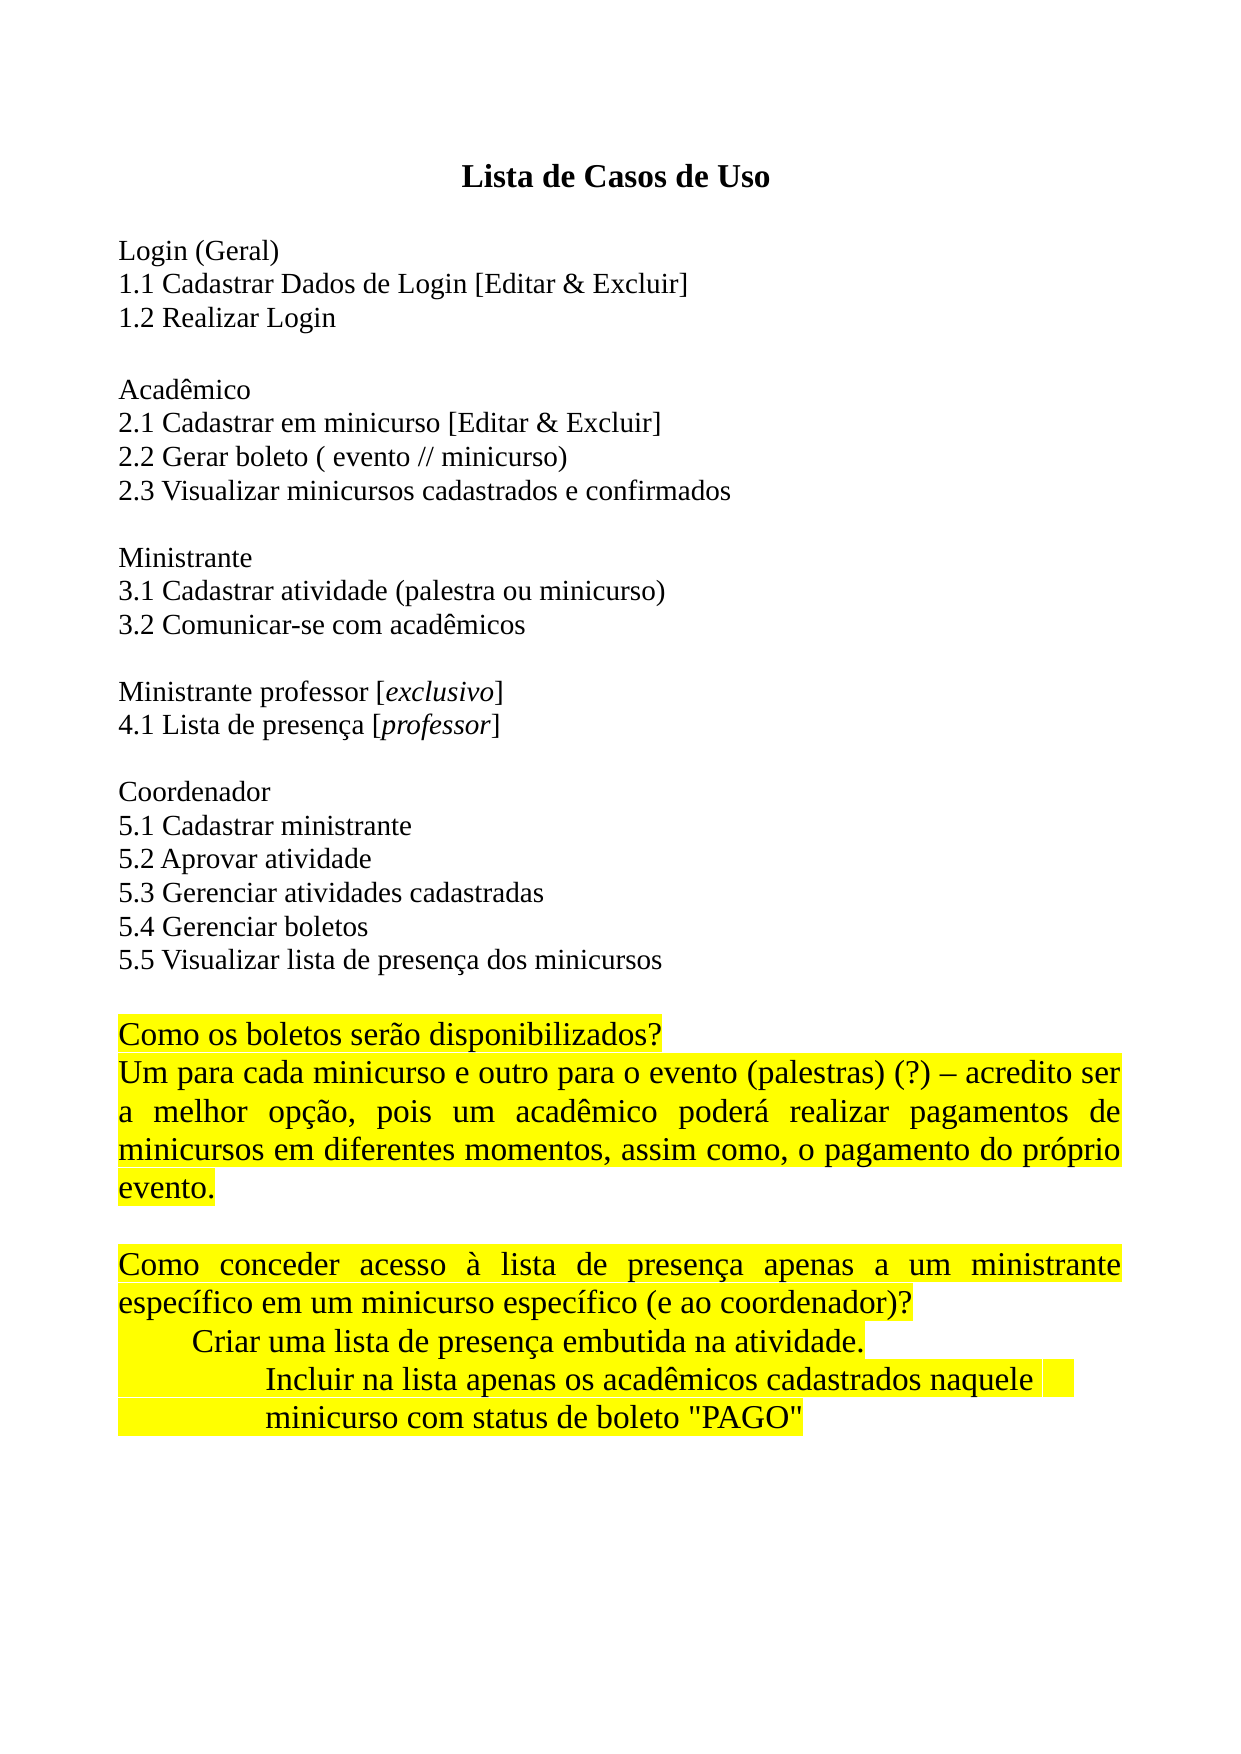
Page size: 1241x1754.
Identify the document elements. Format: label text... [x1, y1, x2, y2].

text Como os boletos serão disponibilizados? [118, 1014, 1122, 1052]
text 1.2 Realizar Login [118, 300, 1122, 334]
text Acadêmico [118, 372, 1122, 406]
text 5.2 Aprovar atividade [118, 842, 1122, 875]
text Criar uma lista de presença embutida na atividade. [118, 1321, 1122, 1359]
text 1.1 Cadastrar Dados de Login [Editar & Excluir] [118, 267, 1122, 300]
text Lista de Casos de Uso [118, 156, 1122, 195]
text Coordenador [118, 774, 1122, 808]
text 5.5 Visualizar lista de presença dos minicursos [118, 942, 1122, 976]
text Um para cada minicurso e outro para o evento (palestras) (?) – acredito ser a melhor opção, pois um acadêmico poderá realizar pagamentos de minicursos em diferentes momentos, assim como, o pagamento do próprio evento. [118, 1052, 1122, 1206]
text 3.1 Cadastrar atividade (palestra ou minicurso) [118, 573, 1122, 607]
text 5.4 Gerenciar boletos [118, 909, 1122, 942]
text Ministrante professor [exclusivo] [118, 674, 1122, 707]
text 5.3 Gerenciar atividades cadastradas [118, 875, 1122, 909]
text 4.1 Lista de presença [professor] [118, 707, 1122, 741]
text 3.2 Comunicar-se com acadêmicos [118, 607, 1122, 640]
text 2.2 Gerar boleto ( evento // minicurso) [118, 439, 1122, 473]
text Como conceder acesso à lista de presença apenas a um ministrante específico em um minicurso específico (e ao coordenador)? [118, 1244, 1122, 1321]
text Incluir na lista apenas os acadêmicos cadastrados naquele minicurso com status de boleto "PAGO" [118, 1359, 1122, 1436]
text Ministrante [118, 540, 1122, 573]
text Login (Geral) [118, 233, 1122, 267]
text 2.1 Cadastrar em minicurso [Editar & Excluir] [118, 406, 1122, 439]
text 5.1 Cadastrar ministrante [118, 808, 1122, 842]
text 2.3 Visualizar minicursos cadastrados e confirmados [118, 473, 1122, 506]
